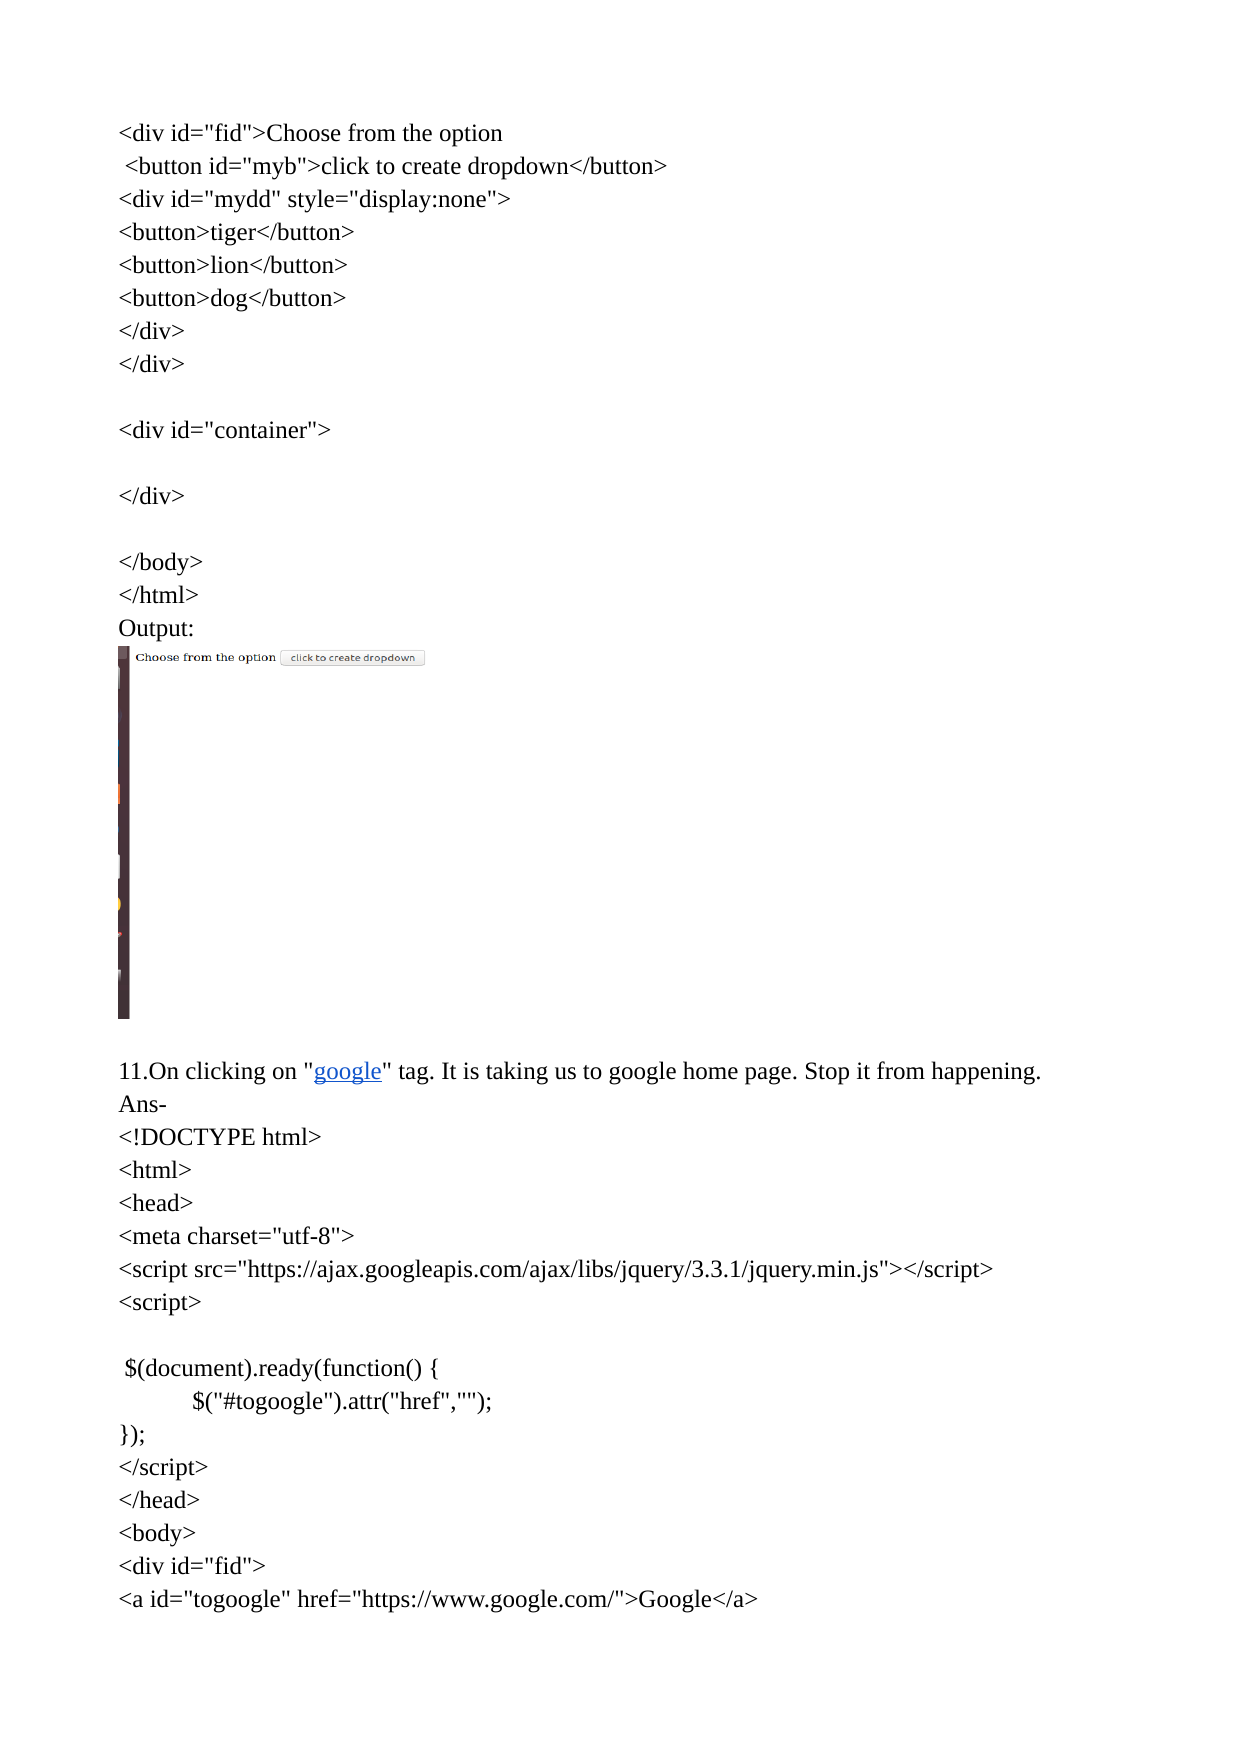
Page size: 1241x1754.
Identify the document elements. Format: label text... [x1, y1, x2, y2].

text </head> [118, 1485, 1122, 1514]
text Ans- [118, 1089, 1122, 1118]
text </div> [118, 349, 1122, 378]
text <script> [118, 1287, 1122, 1316]
text <body> [118, 1518, 1122, 1547]
text $(document).ready(function() { [118, 1353, 1122, 1382]
text }); [118, 1419, 1122, 1448]
text <script src="https://ajax.googleapis.com/ajax/libs/jquery/3.3.1/jquery.min.js"></script> [118, 1254, 1122, 1283]
text </script> [118, 1452, 1122, 1481]
text <html> [118, 1155, 1122, 1184]
text <button>lion</button> [118, 250, 1122, 279]
text </div> [118, 316, 1122, 345]
text <button id="myb">click to create dropdown</button> [118, 151, 1122, 180]
text <meta charset="utf-8"> [118, 1221, 1122, 1250]
text <a id="togoogle" href="https://www.google.com/">Google</a> [118, 1584, 1122, 1613]
text <button>tiger</button> [118, 217, 1122, 246]
text 11.On clicking on "google" tag. It is taking us to google home page. Stop it from happening. [118, 1056, 1122, 1085]
text </html> [118, 580, 1122, 609]
text </body> [118, 547, 1122, 576]
text <head> [118, 1188, 1122, 1217]
text <button>dog</button> [118, 283, 1122, 312]
text <div id="fid"> [118, 1551, 1122, 1580]
text <div id="container"> [118, 415, 1122, 444]
text </div> [118, 481, 1122, 510]
text $("#togoogle").attr("href",""); [118, 1386, 1122, 1415]
text <!DOCTYPE html> [118, 1122, 1122, 1151]
text Output: [118, 613, 1122, 642]
text <div id="mydd" style="display:none"> [118, 184, 1122, 213]
text <div id="fid">Choose from the option [118, 118, 1122, 147]
picture [118, 646, 1094, 1019]
